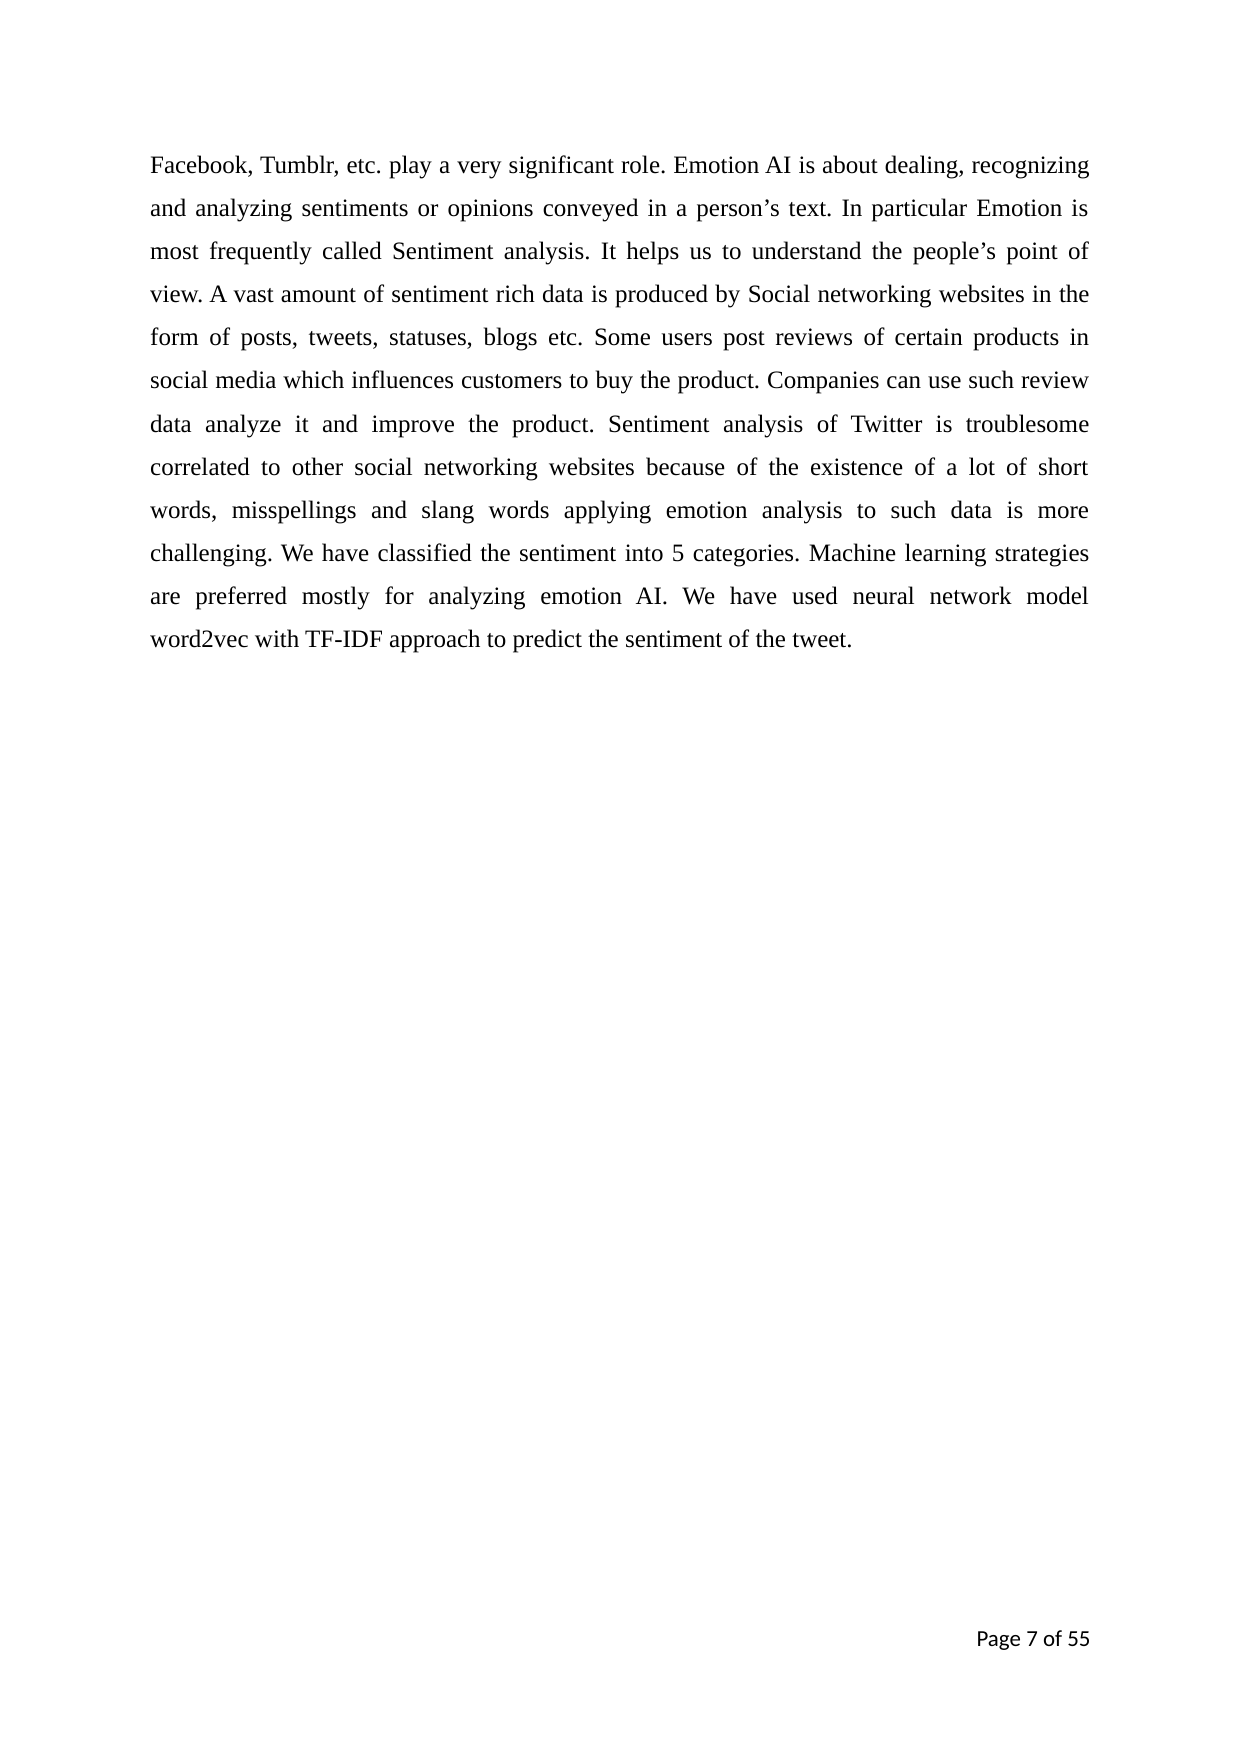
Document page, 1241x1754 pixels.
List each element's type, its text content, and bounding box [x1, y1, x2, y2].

text Facebook, Tumblr, etc. play a very significant role. Emotion AI is about dealing, recognizing and analyzing sentiments or opinions conveyed in a person’s text. In particular Emotion is most frequently called Sentiment analysis. It helps us to understand the people’s point of view. A vast amount of sentiment rich data is produced by Social networking websites in the form of posts, tweets, statuses, blogs etc. Some users post reviews of certain products in social media which influences customers to buy the product. Companies can use such review data analyze it and improve the product. Sentiment analysis of Twitter is troublesome correlated to other social networking websites because of the existence of a lot of short words, misspellings and slang words applying emotion analysis to such data is more challenging. We have classified the sentiment into 5 categories. Machine learning strategies are preferred mostly for analyzing emotion AI. We have used neural network model word2vec with TF-IDF approach to predict the sentiment of the tweet. [150, 150, 1090, 653]
